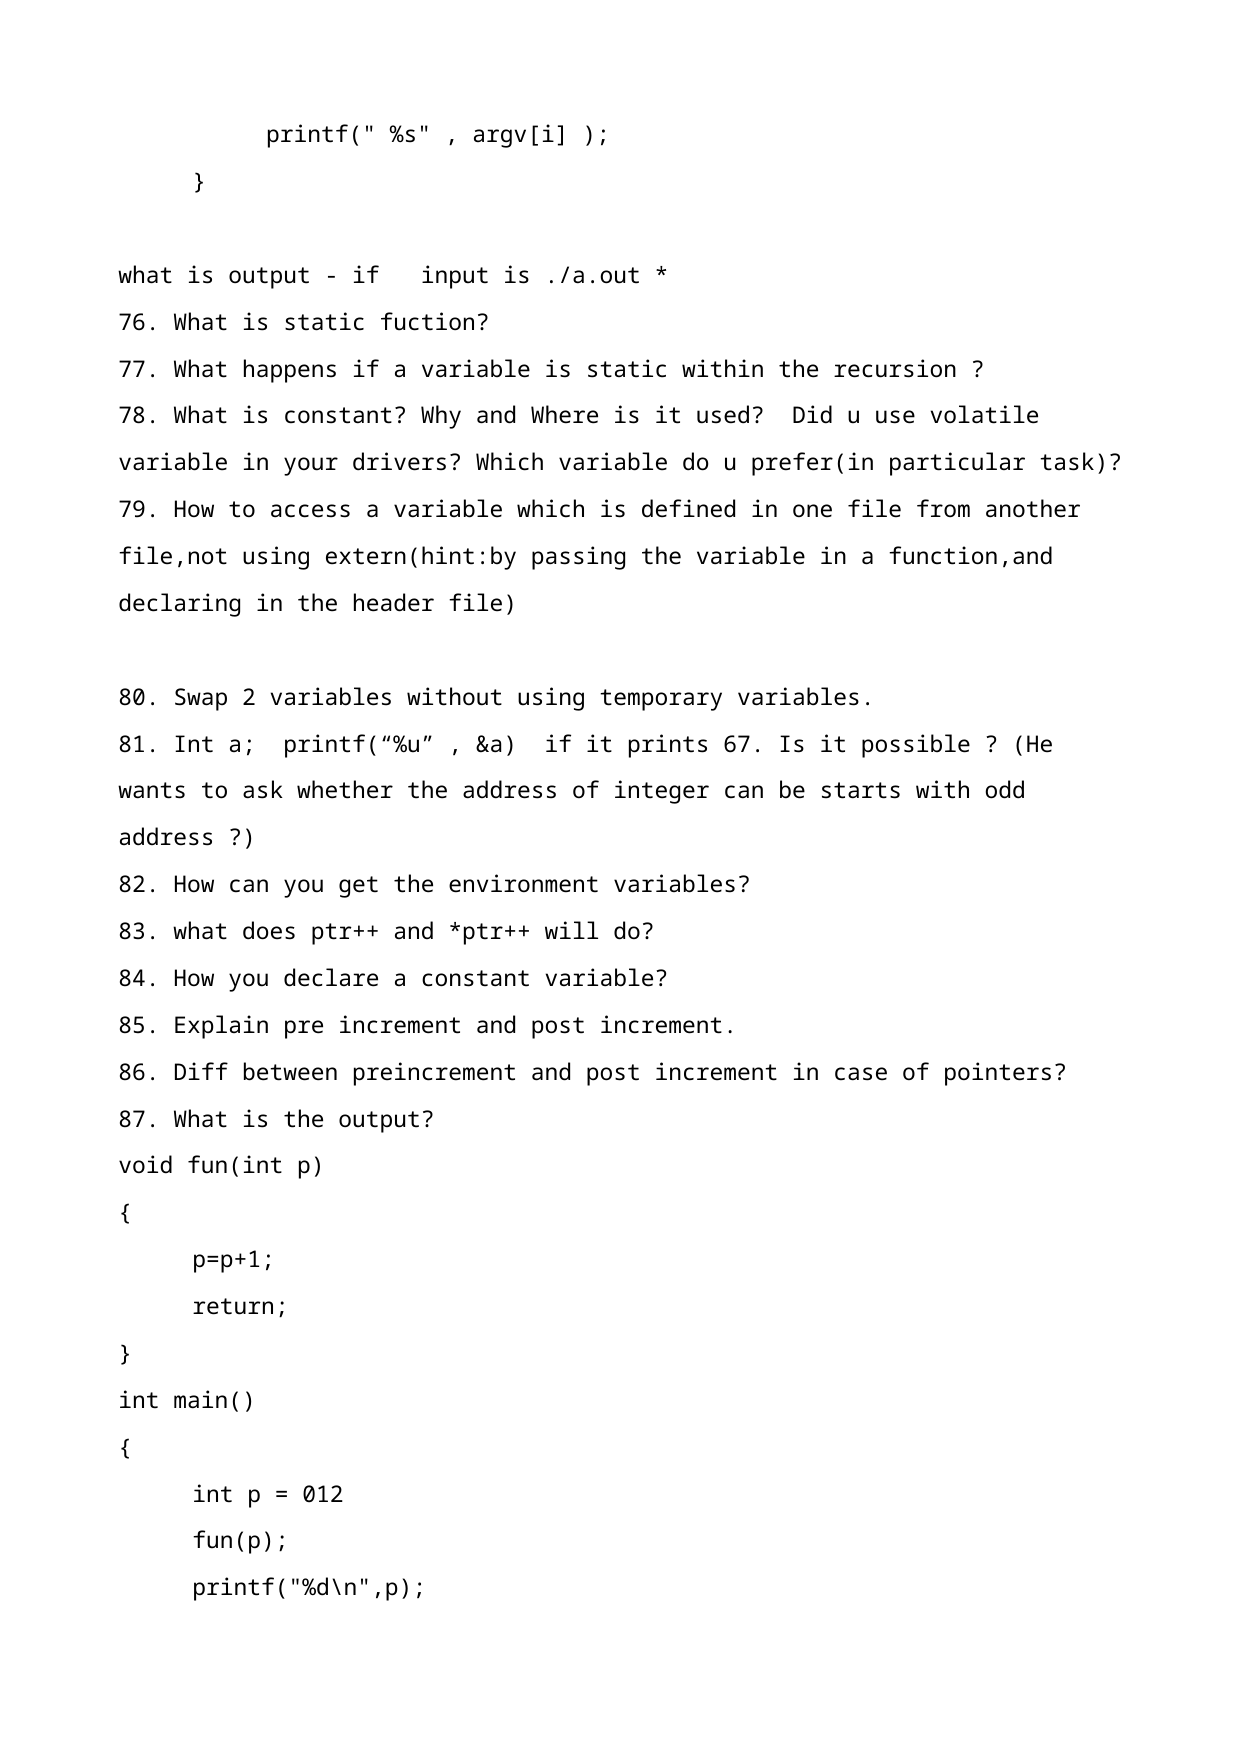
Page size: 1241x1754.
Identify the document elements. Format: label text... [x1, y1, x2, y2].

text return; [118, 1290, 1122, 1321]
text { [118, 1431, 1122, 1462]
text 77. What happens if a variable is static within the recursion ? [118, 352, 1122, 384]
text } [118, 1337, 1122, 1368]
text int main() [118, 1384, 1122, 1415]
text 82. How can you get the environment variables? [118, 868, 1122, 899]
text 86. Diff between preincrement and post increment in case of pointers? [118, 1056, 1122, 1087]
text p=p+1; [118, 1243, 1122, 1274]
text 81. Int a; printf(“%u” , &a) if it prints 67. Is it possible ? (He wants to ask whether the address of integer can be starts with odd address ?) [118, 727, 1122, 852]
text printf(" %s" , argv[i] ); [118, 118, 1122, 149]
text fun(p); [118, 1524, 1122, 1556]
text 79. How to access a variable which is defined in one file from another file,not using extern(hint:by passing the variable in a function,and declaring in the header file) [118, 493, 1122, 618]
text printf("%d\n",p); [118, 1571, 1122, 1602]
text int p = 012 [118, 1477, 1122, 1509]
text 76. What is static fuction? [118, 306, 1122, 337]
text 78. What is constant? Why and Where is it used? Did u use volatile variable in your drivers? Which variable do u prefer(in particular task)? [118, 399, 1122, 477]
text 84. How you declare a constant variable? [118, 962, 1122, 993]
text 80. Swap 2 variables without using temporary variables. [118, 681, 1122, 712]
text void fun(int p) [118, 1149, 1122, 1181]
text 83. what does ptr++ and *ptr++ will do? [118, 915, 1122, 946]
text what is output - if input is ./a.out * [118, 259, 1122, 290]
text 87. What is the output? [118, 1102, 1122, 1134]
text 85. Explain pre increment and post increment. [118, 1009, 1122, 1040]
text { [118, 1196, 1122, 1227]
text } [118, 165, 1122, 196]
